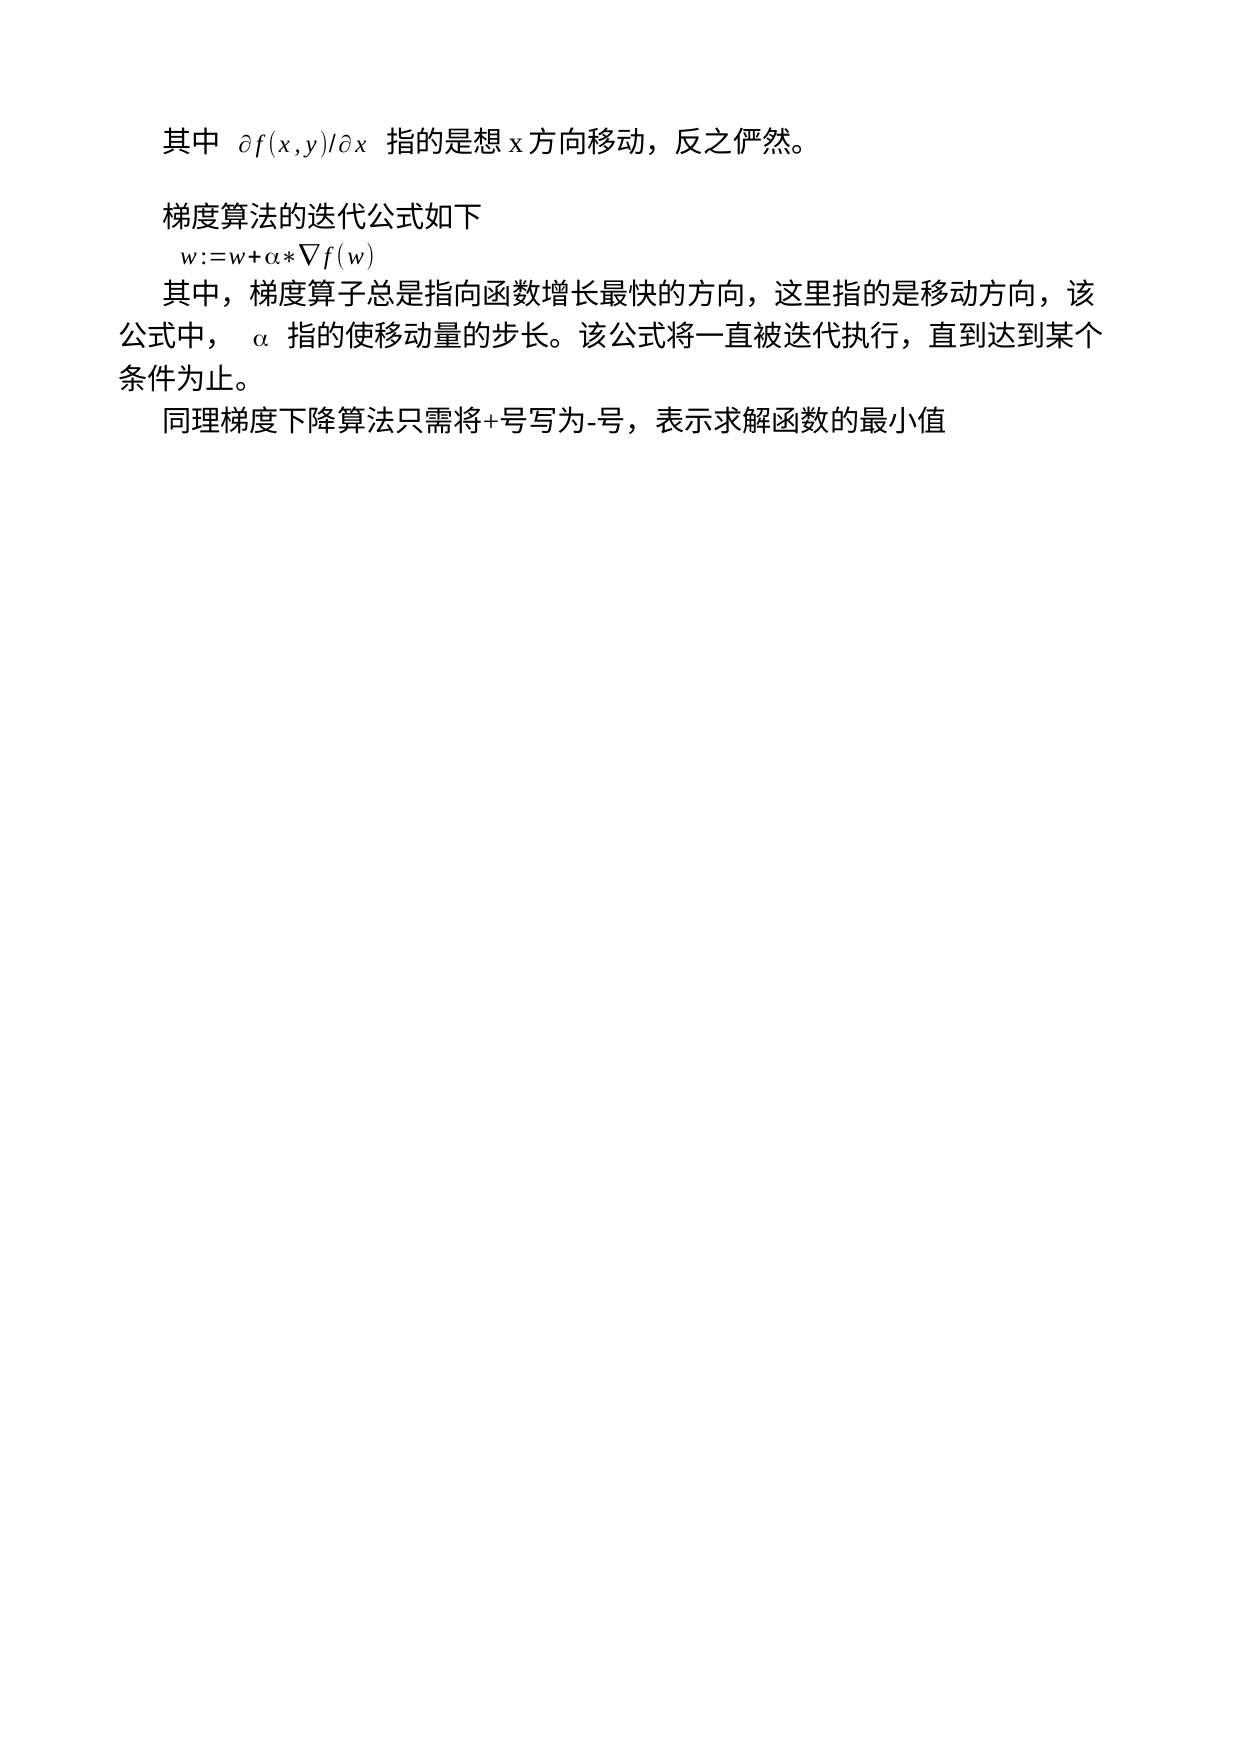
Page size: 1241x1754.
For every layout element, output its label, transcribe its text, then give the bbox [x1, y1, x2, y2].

text 其中，梯度算子总是指向函数增长最快的方向，这里指的是移动方向，该公式中，指的使移动量的步长。该公式将一直被迭代执行，直到达到某个条件为止。 [118, 271, 1122, 397]
text 同理梯度下降算法只需将+号写为-号，表示求解函数的最小值 [118, 397, 1122, 440]
text 其中指的是想x方向移动，反之俨然。 [118, 118, 1122, 160]
text 梯度算法的迭代公式如下 [118, 194, 1122, 236]
